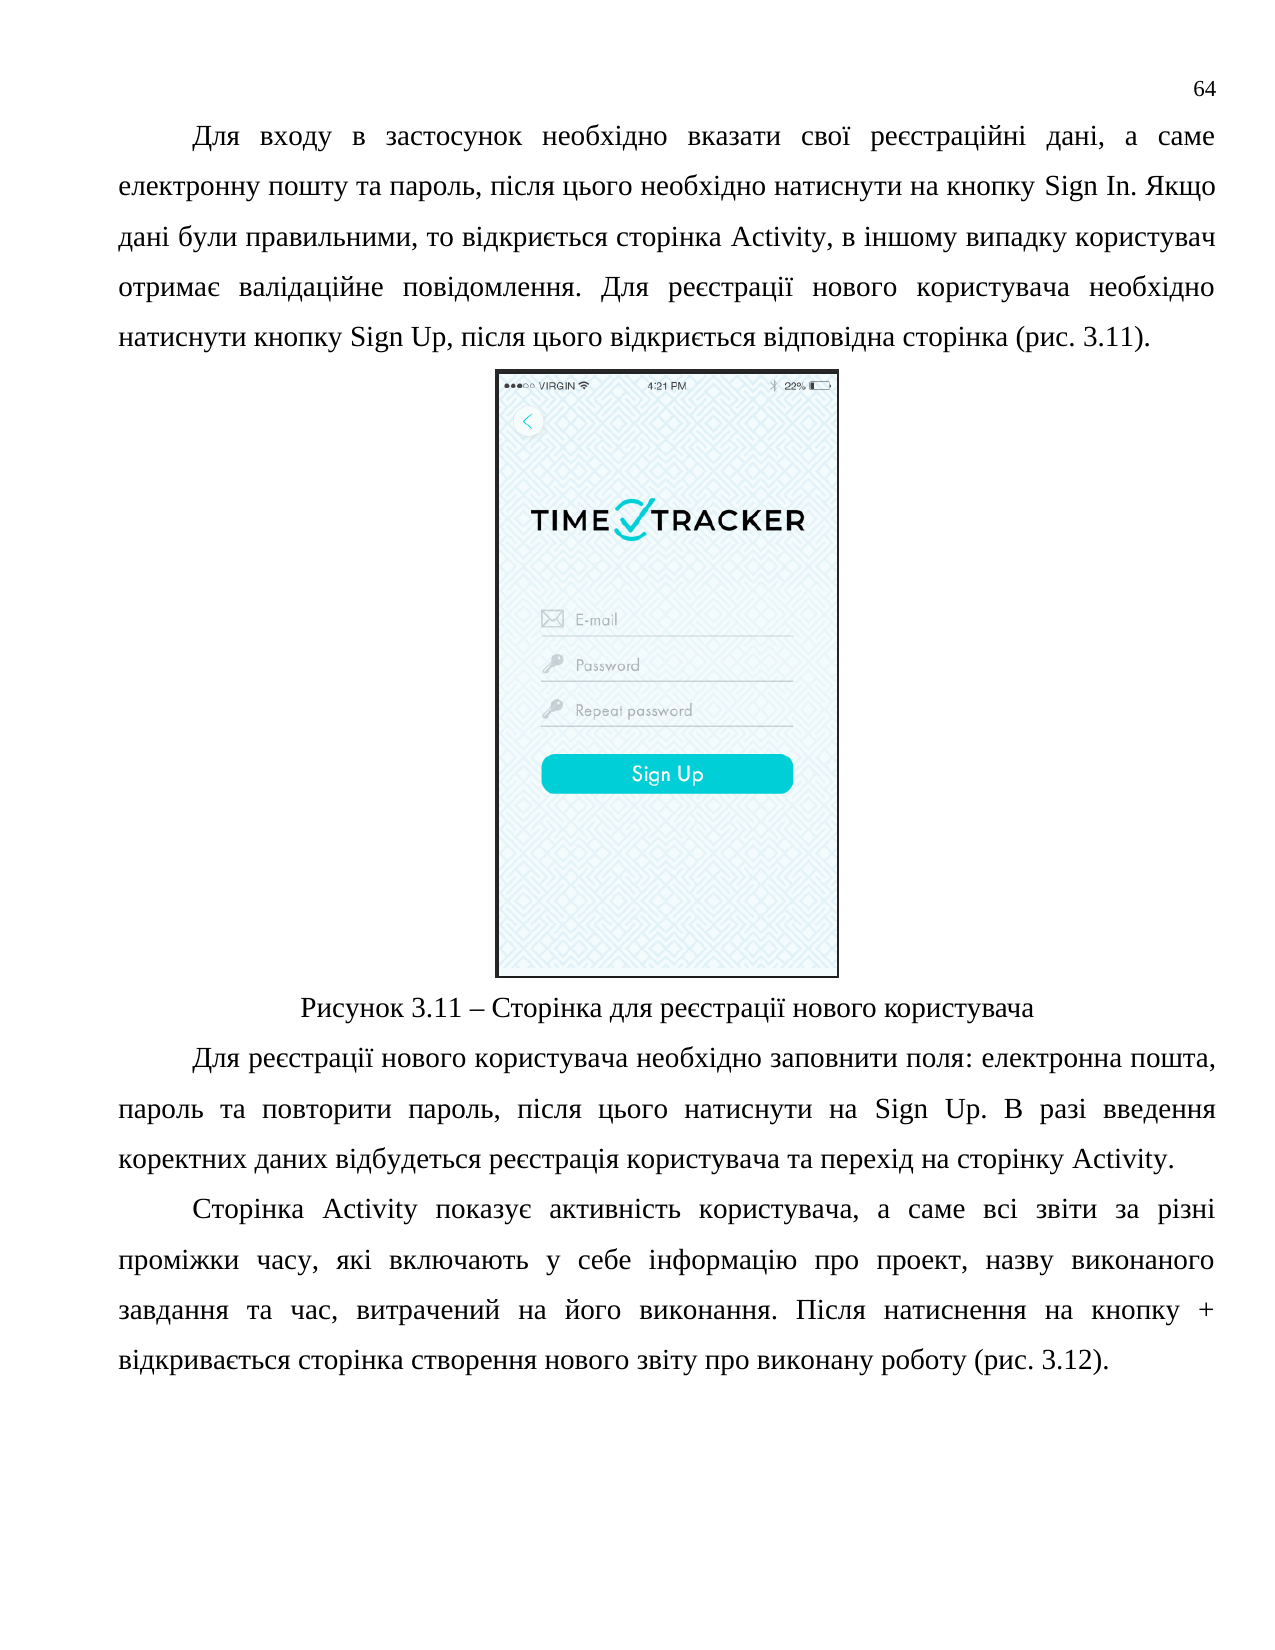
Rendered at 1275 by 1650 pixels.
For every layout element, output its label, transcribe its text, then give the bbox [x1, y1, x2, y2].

text Рисунок 3.11 – Сторінка для реєстрації нового користувача [118, 990, 1216, 1024]
text Сторінка Activity показує активність користувача, а саме всі звіти за різні проміжки часу, які включають у себе інформацію про проект, назву виконаного завдання та час, витрачений на його виконання. Після натиснення на кнопку + відкривається сторінка створення нового звіту про виконану роботу (рис. 3.12). [118, 1192, 1216, 1376]
picture [495, 369, 839, 978]
text Для входу в застосунок необхідно вказати свої реєстраційні дані, а саме електронну пошту та пароль, після цього необхідно натиснути на кнопку Sign In. Якщо дані були правильними, то відкриється сторінка Activity, в іншому випадку користувач отримає валідаційне повідомлення. Для реєстрації нового користувача необхідно натиснути кнопку Sign Up, після цього відкриється відповідна сторінка (рис. 3.11). [118, 118, 1216, 353]
text Для реєстрації нового користувача необхідно заповнити поля: електронна пошта, пароль та повторити пароль, після цього натиснути на Sign Up. В разі введення коректних даних відбудеться реєстрація користувача та перехід на сторінку Activity. [118, 1041, 1216, 1175]
